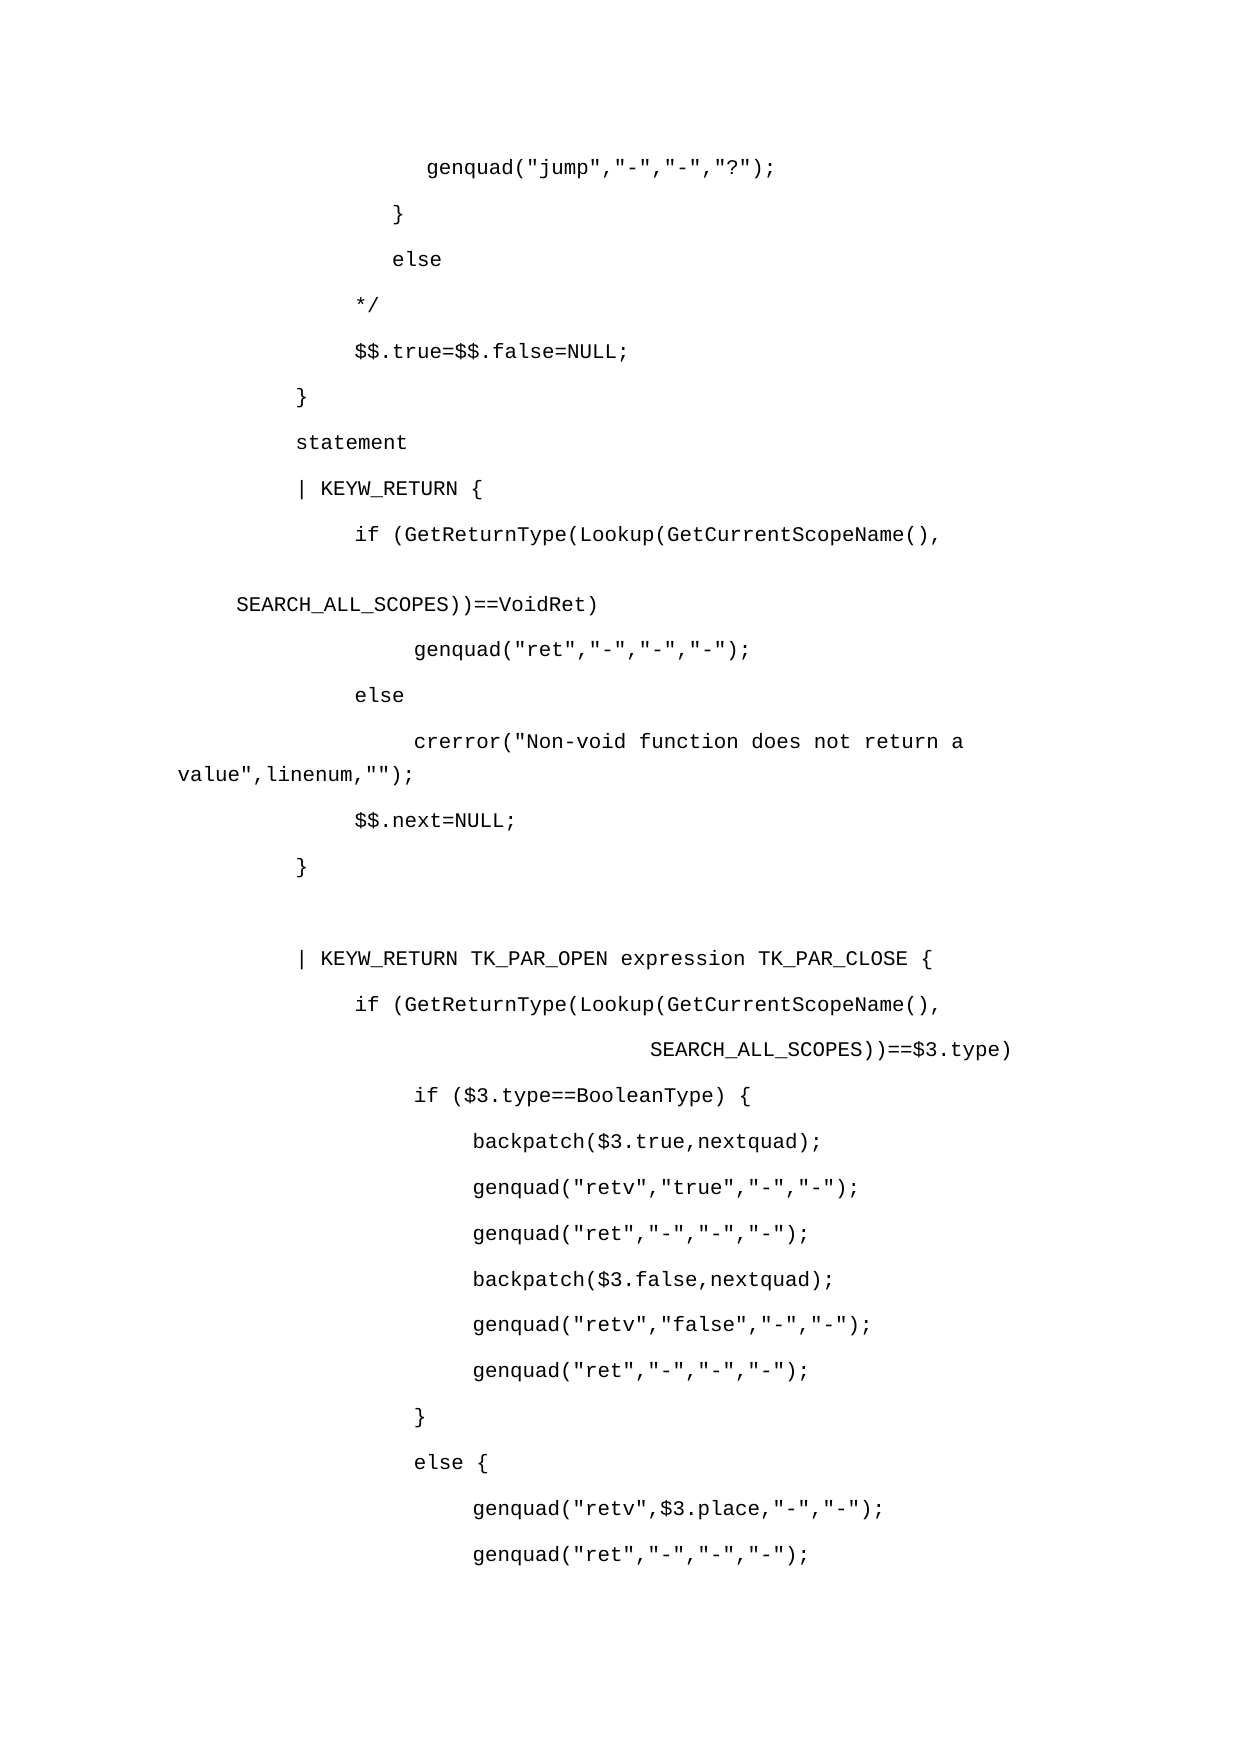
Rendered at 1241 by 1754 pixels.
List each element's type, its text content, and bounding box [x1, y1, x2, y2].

text | KEYW_RETURN TK_PAR_OPEN expression TK_PAR_CLOSE { [177, 938, 1063, 971]
text backpatch($3.false,nextquad); [177, 1259, 1063, 1292]
text $$.true=$$.false=NULL; [177, 331, 1063, 364]
text genquad("retv","true","-","-"); [177, 1167, 1063, 1201]
text genquad("ret","-","-","-"); [177, 630, 1063, 663]
text genquad("retv",$3.place,"-","-"); [177, 1488, 1063, 1521]
text */ [177, 285, 1063, 318]
text genquad("ret","-","-","-"); [177, 1534, 1063, 1567]
text if (GetReturnType(Lookup(GetCurrentScopeName(), [177, 514, 1063, 548]
text else { [177, 1442, 1063, 1476]
text statement [177, 423, 1063, 456]
text genquad("jump","-","-","?"); [177, 148, 1063, 181]
text SEARCH_ALL_SCOPES))==VoidRet) [177, 560, 1063, 617]
text genquad("ret","-","-","-"); [177, 1351, 1063, 1384]
text genquad("retv","false","-","-"); [177, 1305, 1063, 1338]
text $$.next=NULL; [177, 801, 1063, 834]
text backpatch($3.true,nextquad); [177, 1121, 1063, 1155]
text } [177, 846, 1063, 880]
text } [177, 193, 1063, 227]
text if (GetReturnType(Lookup(GetCurrentScopeName(), [177, 984, 1063, 1017]
text crerror("Non-void function does not return a value",linenum,""); [177, 721, 1063, 788]
text } [177, 377, 1063, 410]
text else [177, 239, 1063, 273]
text if ($3.type==BooleanType) { [177, 1076, 1063, 1109]
text } [177, 1396, 1063, 1430]
text genquad("ret","-","-","-"); [177, 1213, 1063, 1246]
text | KEYW_RETURN { [177, 468, 1063, 502]
text SEARCH_ALL_SCOPES))==$3.type) [177, 1030, 1063, 1063]
text else [177, 676, 1063, 709]
